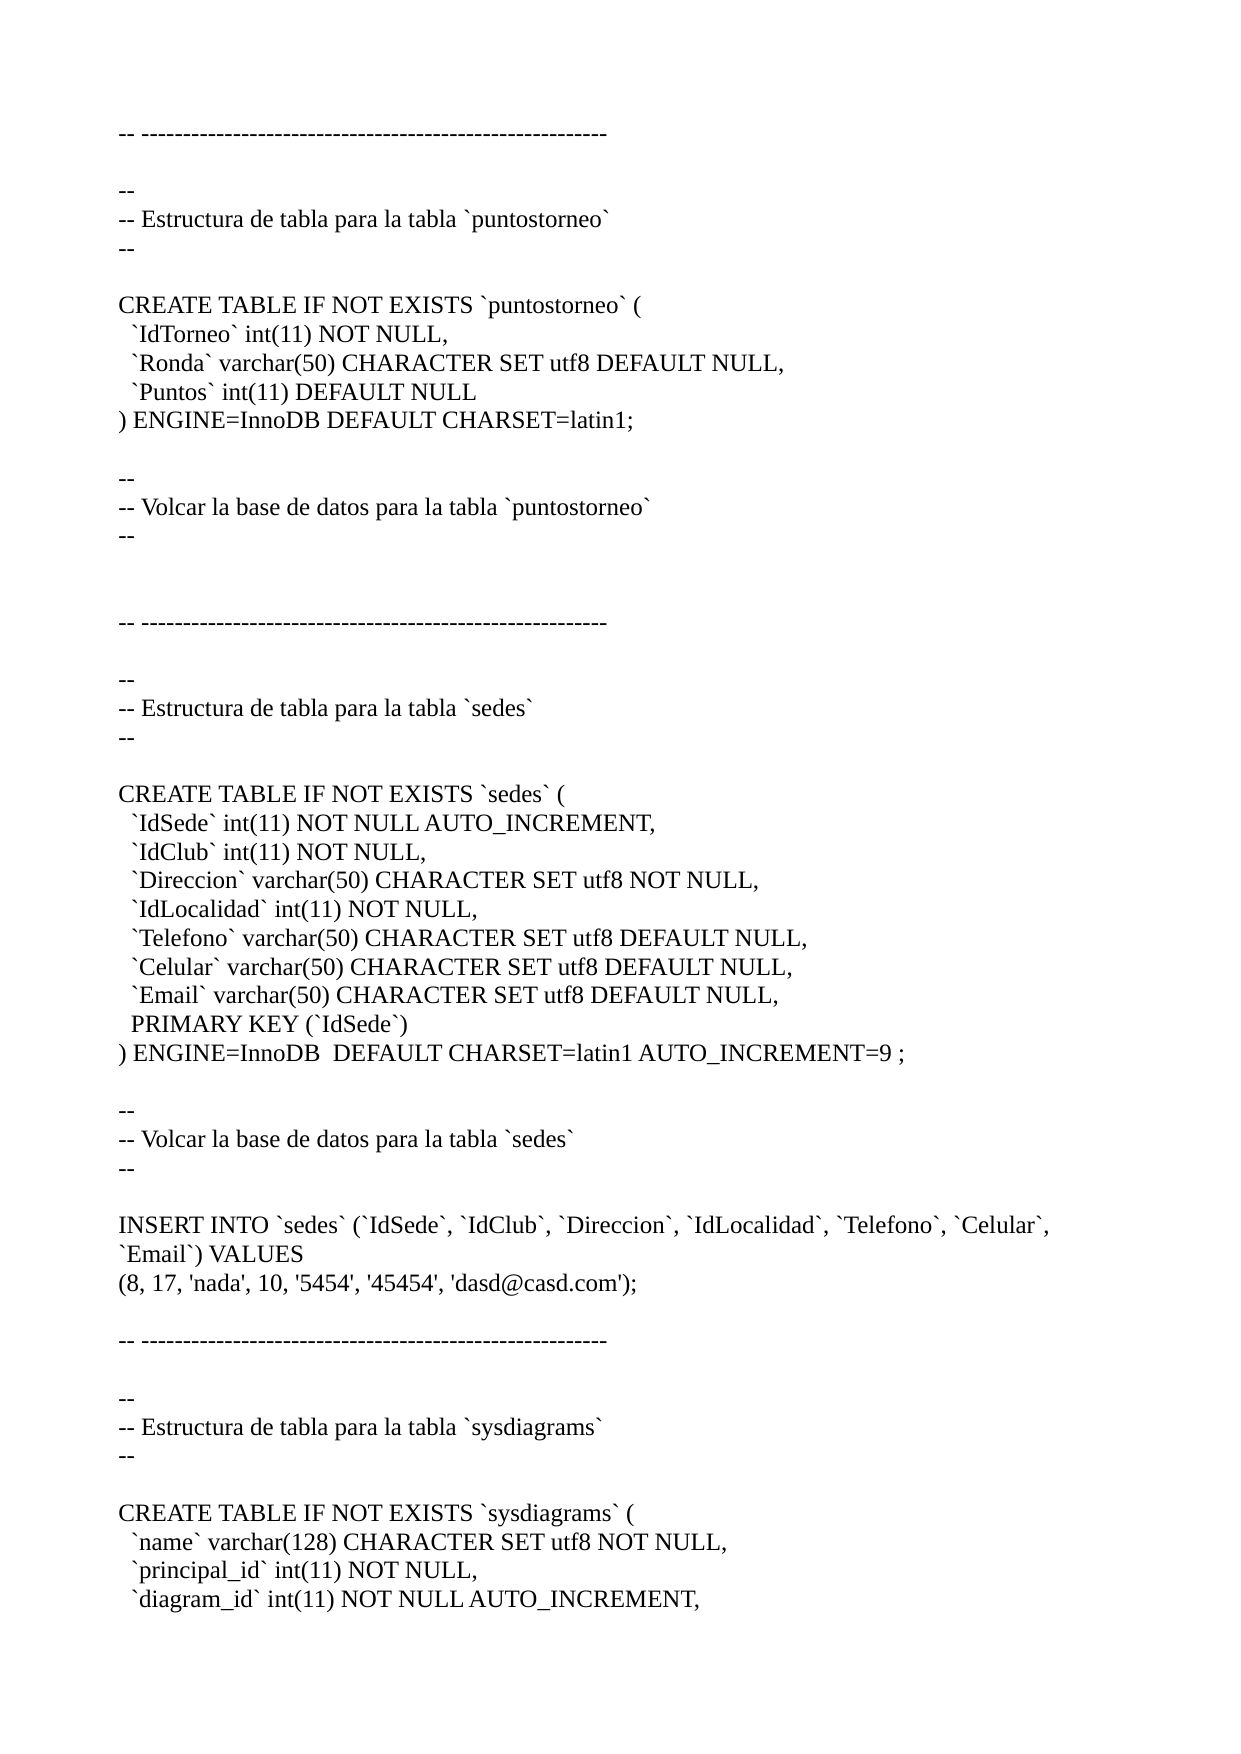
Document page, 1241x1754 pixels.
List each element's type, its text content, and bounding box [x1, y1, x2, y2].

text CREATE TABLE IF NOT EXISTS `sysdiagrams` ( [118, 1498, 1122, 1527]
text -- [118, 1153, 1122, 1182]
text -- Estructura de tabla para la tabla `sedes` [118, 693, 1122, 722]
text -- -------------------------------------------------------- [118, 118, 1122, 147]
text CREATE TABLE IF NOT EXISTS `sedes` ( [118, 779, 1122, 808]
text `Celular` varchar(50) CHARACTER SET utf8 DEFAULT NULL, [118, 952, 1122, 981]
text -- Estructura de tabla para la tabla `sysdiagrams` [118, 1412, 1122, 1441]
text -- [118, 664, 1122, 693]
text -- [118, 176, 1122, 204]
text -- [118, 521, 1122, 549]
text `IdLocalidad` int(11) NOT NULL, [118, 894, 1122, 923]
text (8, 17, 'nada', 10, '5454', '45454', 'dasd@casd.com'); [118, 1268, 1122, 1297]
text -- [118, 233, 1122, 262]
text `name` varchar(128) CHARACTER SET utf8 NOT NULL, [118, 1527, 1122, 1556]
text -- [118, 722, 1122, 751]
text `principal_id` int(11) NOT NULL, [118, 1556, 1122, 1584]
text -- Volcar la base de datos para la tabla `sedes` [118, 1124, 1122, 1153]
text -- [118, 1441, 1122, 1469]
text ) ENGINE=InnoDB DEFAULT CHARSET=latin1 AUTO_INCREMENT=9 ; [118, 1038, 1122, 1067]
text -- [118, 463, 1122, 492]
text -- Volcar la base de datos para la tabla `puntostorneo` [118, 492, 1122, 521]
text `IdSede` int(11) NOT NULL AUTO_INCREMENT, [118, 808, 1122, 837]
text `Direccion` varchar(50) CHARACTER SET utf8 NOT NULL, [118, 866, 1122, 894]
text `IdClub` int(11) NOT NULL, [118, 837, 1122, 866]
text INSERT INTO `sedes` (`IdSede`, `IdClub`, `Direccion`, `IdLocalidad`, `Telefono`, `Celular`, `Email`) VALUES [118, 1211, 1122, 1268]
text `Email` varchar(50) CHARACTER SET utf8 DEFAULT NULL, [118, 981, 1122, 1009]
text -- [118, 1383, 1122, 1412]
text -- -------------------------------------------------------- [118, 607, 1122, 636]
text -- -------------------------------------------------------- [118, 1326, 1122, 1354]
text CREATE TABLE IF NOT EXISTS `puntostorneo` ( [118, 291, 1122, 319]
text ) ENGINE=InnoDB DEFAULT CHARSET=latin1; [118, 406, 1122, 434]
text `Puntos` int(11) DEFAULT NULL [118, 377, 1122, 406]
text PRIMARY KEY (`IdSede`) [118, 1009, 1122, 1038]
text `IdTorneo` int(11) NOT NULL, [118, 319, 1122, 348]
text -- [118, 1096, 1122, 1124]
text `diagram_id` int(11) NOT NULL AUTO_INCREMENT, [118, 1584, 1122, 1613]
text `Ronda` varchar(50) CHARACTER SET utf8 DEFAULT NULL, [118, 348, 1122, 377]
text `Telefono` varchar(50) CHARACTER SET utf8 DEFAULT NULL, [118, 923, 1122, 952]
text -- Estructura de tabla para la tabla `puntostorneo` [118, 204, 1122, 233]
